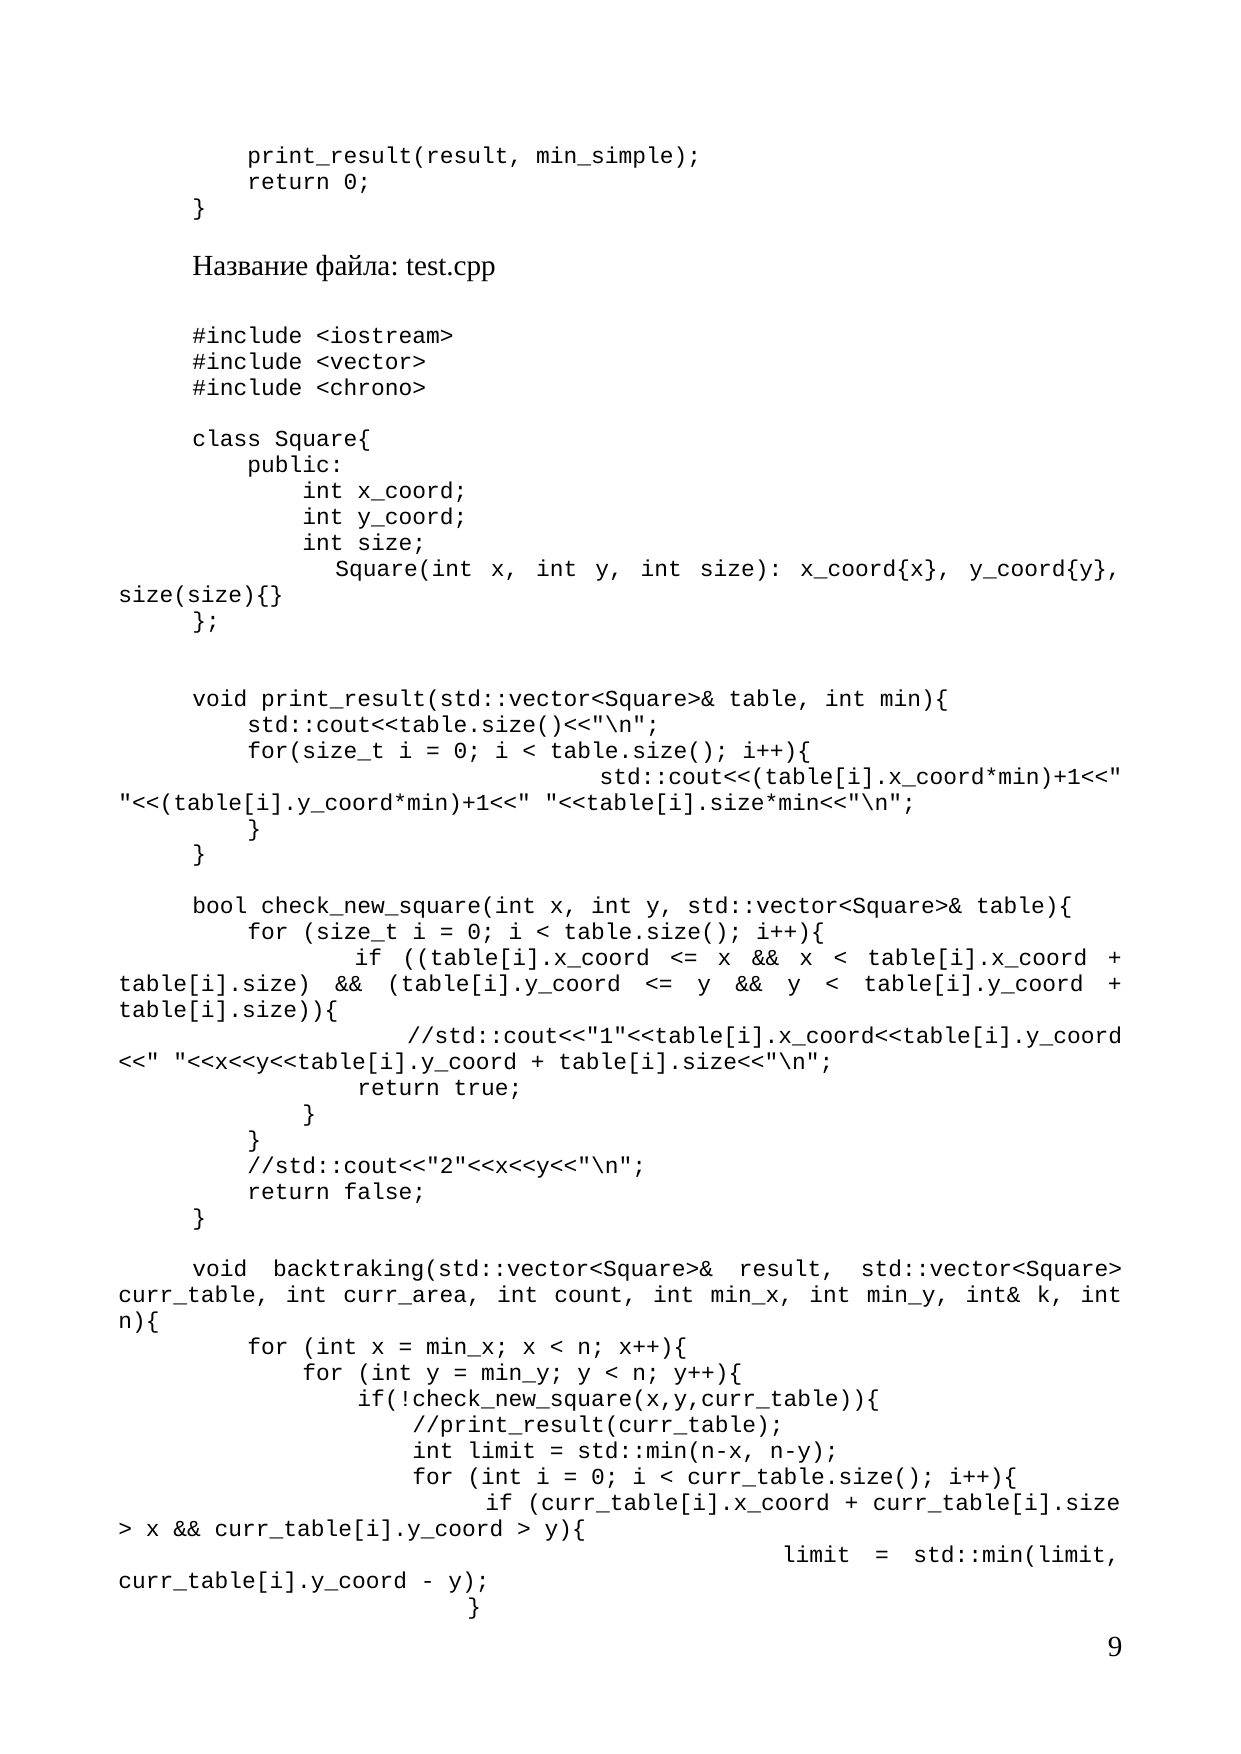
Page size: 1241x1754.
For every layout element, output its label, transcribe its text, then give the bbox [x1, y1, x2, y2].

text }; [118, 609, 1122, 635]
text } [118, 1595, 1122, 1621]
text Square(int x, int y, int size): x_coord{x}, y_coord{y}, size(size){} [118, 557, 1122, 609]
text #include <chrono> [118, 376, 1122, 402]
text public: [118, 454, 1122, 480]
text if (curr_table[i].x_coord + curr_table[i].size > x && curr_table[i].y_coord > y){ [118, 1491, 1122, 1543]
text } [118, 1128, 1122, 1154]
text int y_coord; [118, 506, 1122, 532]
text print_result(result, min_simple); [118, 144, 1122, 170]
text } [118, 817, 1122, 843]
text } [118, 196, 1122, 222]
text int size; [118, 532, 1122, 557]
text return false; [118, 1180, 1122, 1206]
text if ((table[i].x_coord <= x && x < table[i].x_coord + table[i].size) && (table[i].y_coord <= y && y < table[i].y_coord + table[i].size)){ [118, 947, 1122, 1024]
text void backtraking(std::vector<Square>& result, std::vector<Square> curr_table, int curr_area, int count, int min_x, int min_y, int& k, int n){ [118, 1258, 1122, 1336]
text limit = std::min(limit, curr_table[i].y_coord - y); [118, 1543, 1122, 1595]
text void print_result(std::vector<Square>& table, int min){ [118, 687, 1122, 713]
text for (int y = min_y; y < n; y++){ [118, 1362, 1122, 1387]
text int x_coord; [118, 480, 1122, 506]
text class Square{ [118, 428, 1122, 454]
text return true; [118, 1076, 1122, 1102]
text if(!check_new_square(x,y,curr_table)){ [118, 1387, 1122, 1413]
text for (size_t i = 0; i < table.size(); i++){ [118, 921, 1122, 947]
text return 0; [118, 170, 1122, 196]
text std::cout<<table.size()<<"\n"; [118, 713, 1122, 739]
text bool check_new_square(int x, int y, std::vector<Square>& table){ [118, 895, 1122, 921]
text } [118, 843, 1122, 869]
text } [118, 1206, 1122, 1232]
text //std::cout<<"2"<<x<<y<<"\n"; [118, 1154, 1122, 1180]
text //std::cout<<"1"<<table[i].x_coord<<table[i].y_coord <<" "<<x<<y<<table[i].y_coord + table[i].size<<"\n"; [118, 1024, 1122, 1076]
text Название файла: test.cpp [118, 248, 1122, 281]
text for (int x = min_x; x < n; x++){ [118, 1336, 1122, 1362]
text std::cout<<(table[i].x_coord*min)+1<<" "<<(table[i].y_coord*min)+1<<" "<<table[i].size*min<<"\n"; [118, 765, 1122, 817]
text int limit = std::min(n-x, n-y); [118, 1439, 1122, 1465]
text //print_result(curr_table); [118, 1413, 1122, 1439]
text for(size_t i = 0; i < table.size(); i++){ [118, 739, 1122, 765]
text for (int i = 0; i < curr_table.size(); i++){ [118, 1465, 1122, 1491]
text } [118, 1102, 1122, 1128]
text #include <vector> [118, 350, 1122, 376]
text #include <iostream> [118, 324, 1122, 350]
